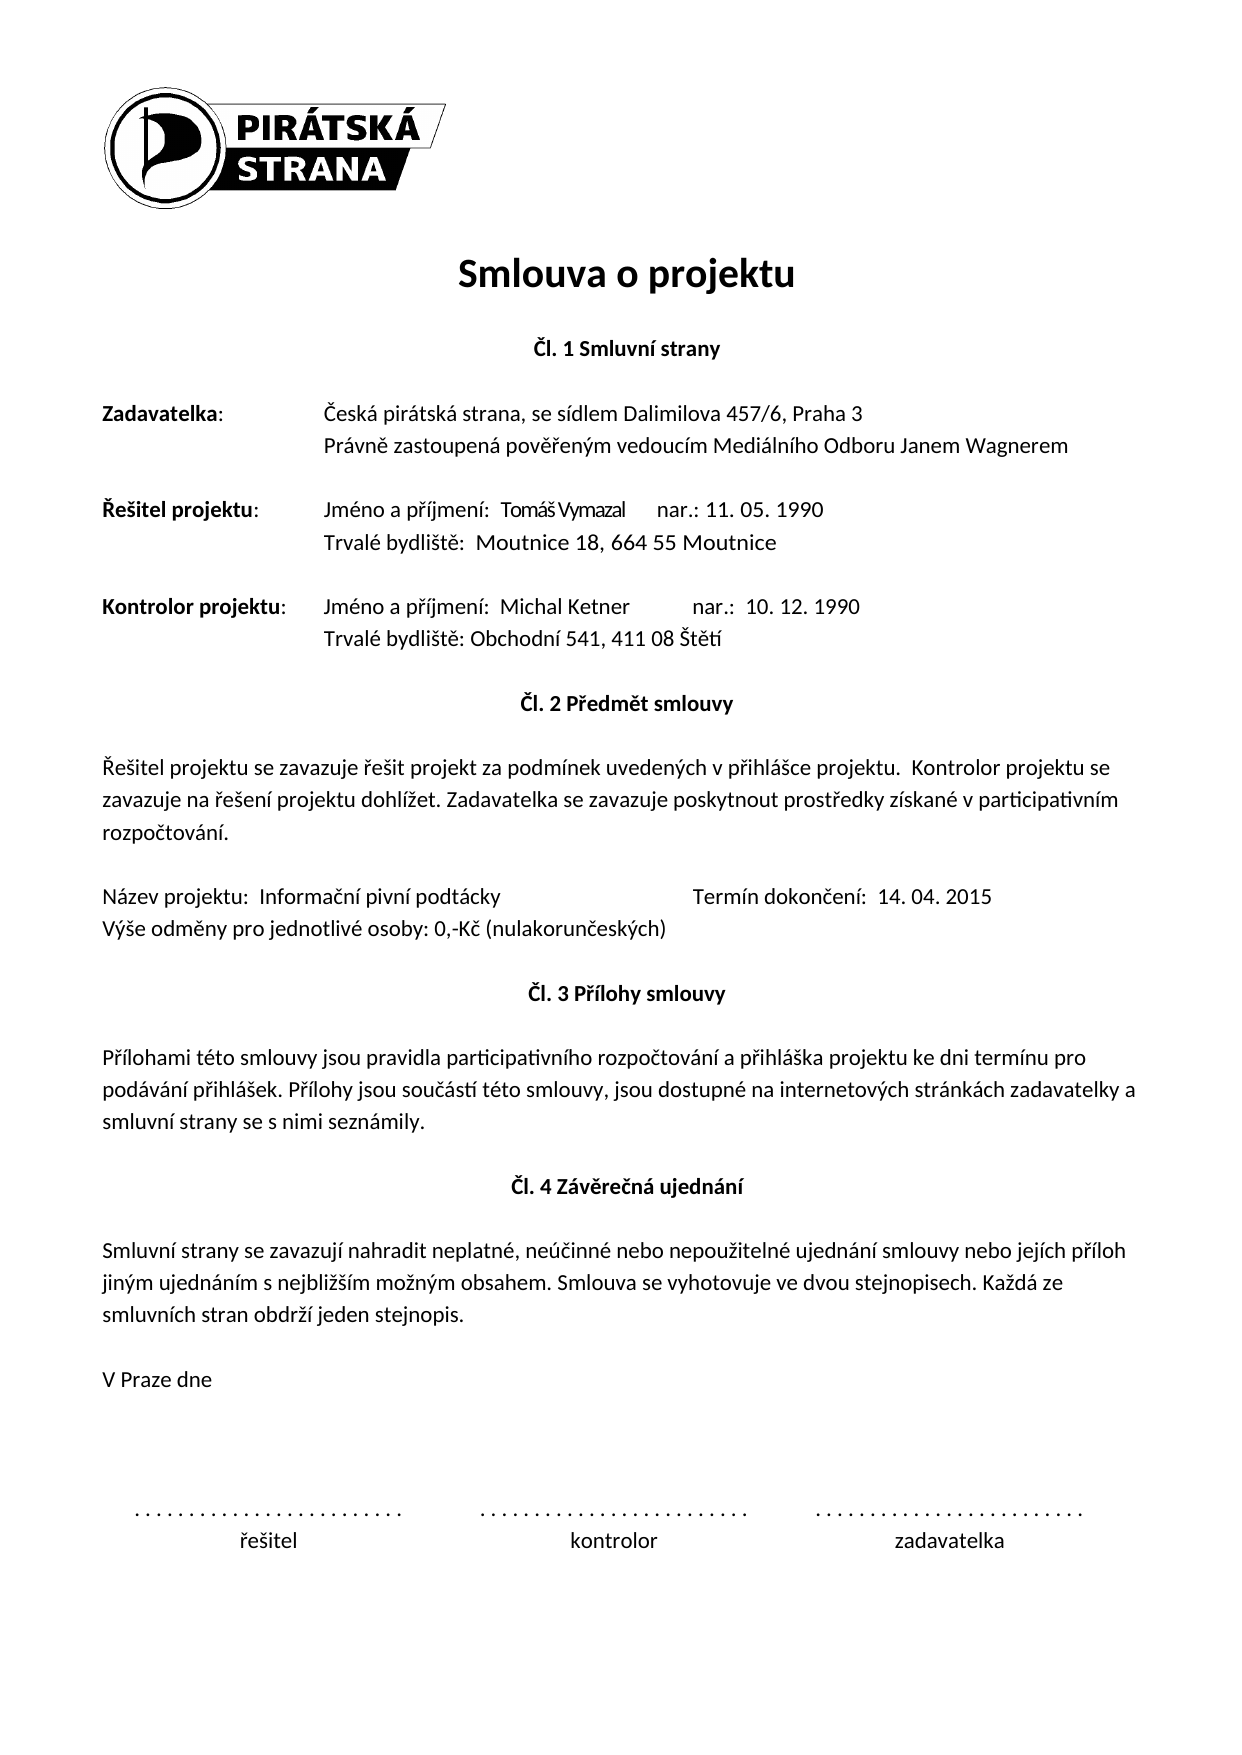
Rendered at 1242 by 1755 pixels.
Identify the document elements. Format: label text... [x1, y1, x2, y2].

text Smluvní strany se zavazují nahradit neplatné, neúčinné nebo nepoužitelné ujednání smlouvy nebo jejích příloh jiným ujednáním s nejbližším možným obsahem. Smlouva se vyhotovuje ve dvou stejnopisech. Každá ze smluvních stran obdrží jeden stejnopis. [102, 1236, 1152, 1328]
text Trvalé bydliště: Obchodní 541, 411 08 Štětí [324, 624, 1152, 653]
text Výše odměny pro jednotlivé osoby: 0,-Kč (nulakorunčeských) [102, 914, 1152, 942]
text řešitel [102, 1526, 435, 1554]
text Čl. 2 Předmět smlouvy [102, 689, 1152, 717]
text Čl. 1 Smluvní strany [102, 334, 1152, 362]
text Čl. 3 Přílohy smlouvy [102, 979, 1152, 1007]
text V Praze dne [102, 1365, 1152, 1393]
text Zadavatelka: Česká pirátská strana, se sídlem Dalimilova 457/6, Praha 3 [102, 399, 1152, 427]
text Řešitel projektu se zavazuje řešit projekt za podmínek uvedených v přihlášce projektu. Kontrolor projektu se zavazuje na řešení projektu dohlížet. Zadavatelka se zavazuje poskytnout prostředky získané v participativním rozpočtování. [102, 753, 1152, 846]
text Řešitel projektu: Jméno a příjmení: Tomáš Vymazal nar.: 11. 05. 1990 [102, 495, 1151, 523]
text . . . . . . . . . . . . . . . . . . . . . . . . . [102, 1494, 435, 1522]
text Smlouva o projektu [102, 247, 1152, 298]
text Název projektu: Informační pivní podtácky Termín dokončení: 14. 04. 2015 [102, 882, 1152, 910]
text Kontrolor projektu: Jméno a příjmení: Michal Ketner nar.: 10. 12. 1990 [102, 592, 1152, 620]
text Trvalé bydliště: Moutnice 18, 664 55 Moutnice [324, 528, 1152, 556]
text Přílohami této smlouvy jsou pravidla participativního rozpočtování a přihláška projektu ke dni termínu pro podávání přihlášek. Přílohy jsou součástí této smlouvy, jsou dostupné na internetových stránkách zadavatelky a smluvní strany se s nimi seznámily. [102, 1043, 1152, 1135]
text Čl. 4 Závěrečná ujednání [102, 1172, 1152, 1200]
text . . . . . . . . . . . . . . . . . . . . . . . . . zadavatelka [793, 1494, 1106, 1554]
text . . . . . . . . . . . . . . . . . . . . . . . . . kontrolor [476, 1494, 752, 1554]
text Právně zastoupená pověřeným vedoucím Mediálního Odboru Janem Wagnerem [324, 431, 1152, 459]
